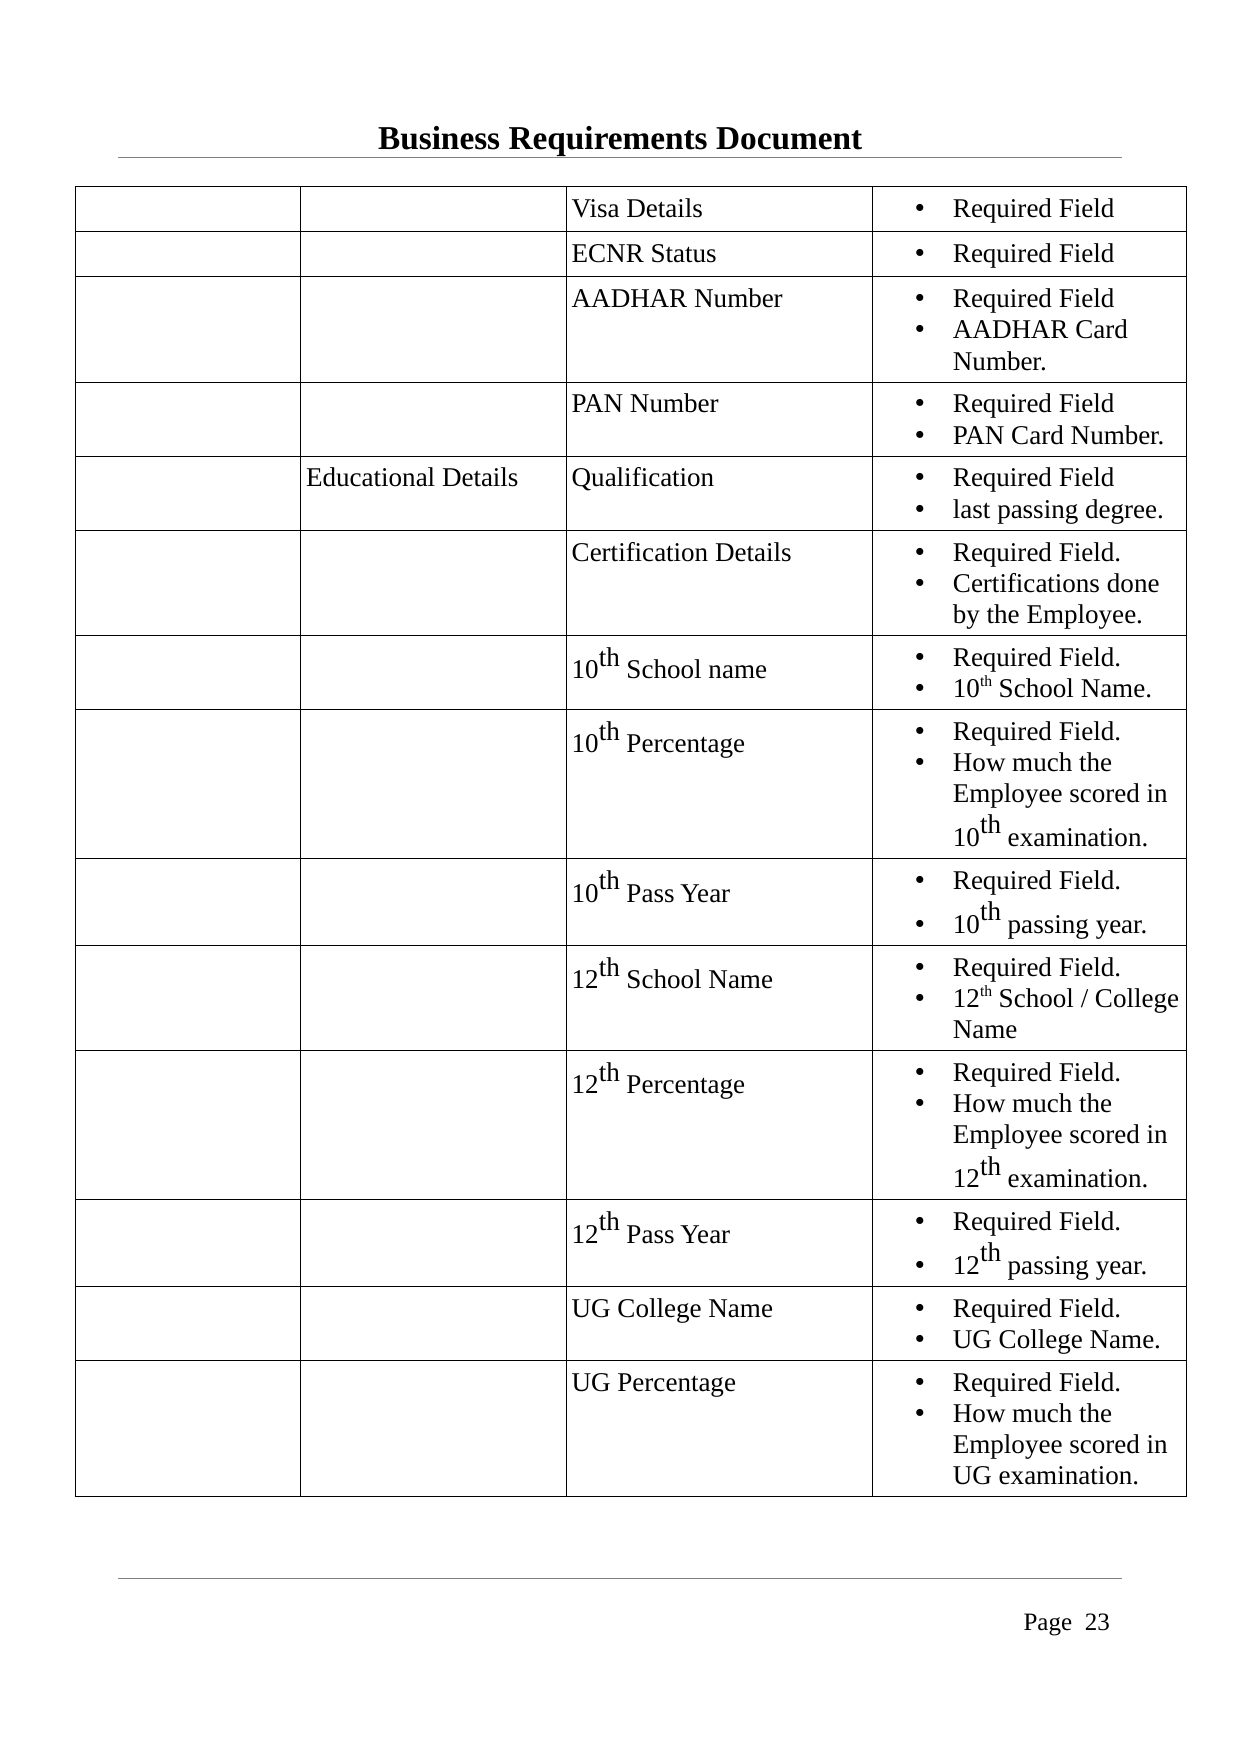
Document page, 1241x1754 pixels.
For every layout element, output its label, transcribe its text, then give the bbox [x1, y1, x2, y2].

table_cell Required Field. How much the Employee scored in UG examination. [873, 1361, 1186, 1496]
table_cell Required Field. How much the Employee scored in 10th examination. [873, 710, 1186, 858]
table_cell Required Field. Certifications done by the Employee. [873, 531, 1186, 635]
table_cell Required Field PAN Card Number. [873, 383, 1186, 456]
table_cell Qualification [567, 457, 872, 530]
table_cell [301, 383, 566, 456]
table_cell 10th School name [567, 636, 872, 709]
table_cell Required Field. 12th passing year. [873, 1200, 1186, 1286]
table_cell [76, 277, 300, 382]
table_cell [76, 232, 300, 276]
table_cell Required Field [873, 187, 1186, 231]
table_cell [76, 531, 300, 635]
table_cell [301, 1361, 566, 1496]
table_cell Required Field. 12th School / College Name [873, 946, 1186, 1050]
table_cell [301, 1287, 566, 1360]
table_cell Required Field. UG College Name. [873, 1287, 1186, 1360]
table_cell Required Field. How much the Employee scored in 12th examination. [873, 1051, 1186, 1199]
table_cell ECNR Status [567, 232, 872, 276]
table_cell [301, 1200, 566, 1286]
table_cell Required Field AADHAR Card Number. [873, 277, 1186, 382]
table_cell [301, 636, 566, 709]
table_cell [301, 531, 566, 635]
table_cell [76, 1051, 300, 1199]
table_cell [76, 457, 300, 530]
table_cell [76, 859, 300, 945]
table_cell Visa Details [567, 187, 872, 231]
table_cell Required Field last passing degree. [873, 457, 1186, 530]
table_cell [76, 946, 300, 1050]
table_cell [76, 710, 300, 858]
table_cell Required Field. 10th School Name. [873, 636, 1186, 709]
table_cell [76, 1200, 300, 1286]
table_cell [301, 187, 566, 231]
table_cell Required Field [873, 232, 1186, 276]
table_cell Educational Details [301, 457, 566, 530]
table_cell [301, 277, 566, 382]
table_cell PAN Number [567, 383, 872, 456]
table_cell UG Percentage [567, 1361, 872, 1496]
table_cell [76, 1287, 300, 1360]
table_cell 12th Pass Year [567, 1200, 872, 1286]
table_cell UG College Name [567, 1287, 872, 1360]
table_cell AADHAR Number [567, 277, 872, 382]
table_cell [301, 859, 566, 945]
table_cell [76, 1361, 300, 1496]
table_cell [301, 232, 566, 276]
table_cell 12th School Name [567, 946, 872, 1050]
table_cell Certification Details [567, 531, 872, 635]
table_cell [301, 946, 566, 1050]
table_cell [76, 636, 300, 709]
table_cell [301, 1051, 566, 1199]
table_cell [76, 383, 300, 456]
table_cell Required Field. 10th passing year. [873, 859, 1186, 945]
table_cell 10th Percentage [567, 710, 872, 858]
table_cell 12th Percentage [567, 1051, 872, 1199]
table_cell [76, 187, 300, 231]
table_cell 10th Pass Year [567, 859, 872, 945]
table_cell [301, 710, 566, 858]
